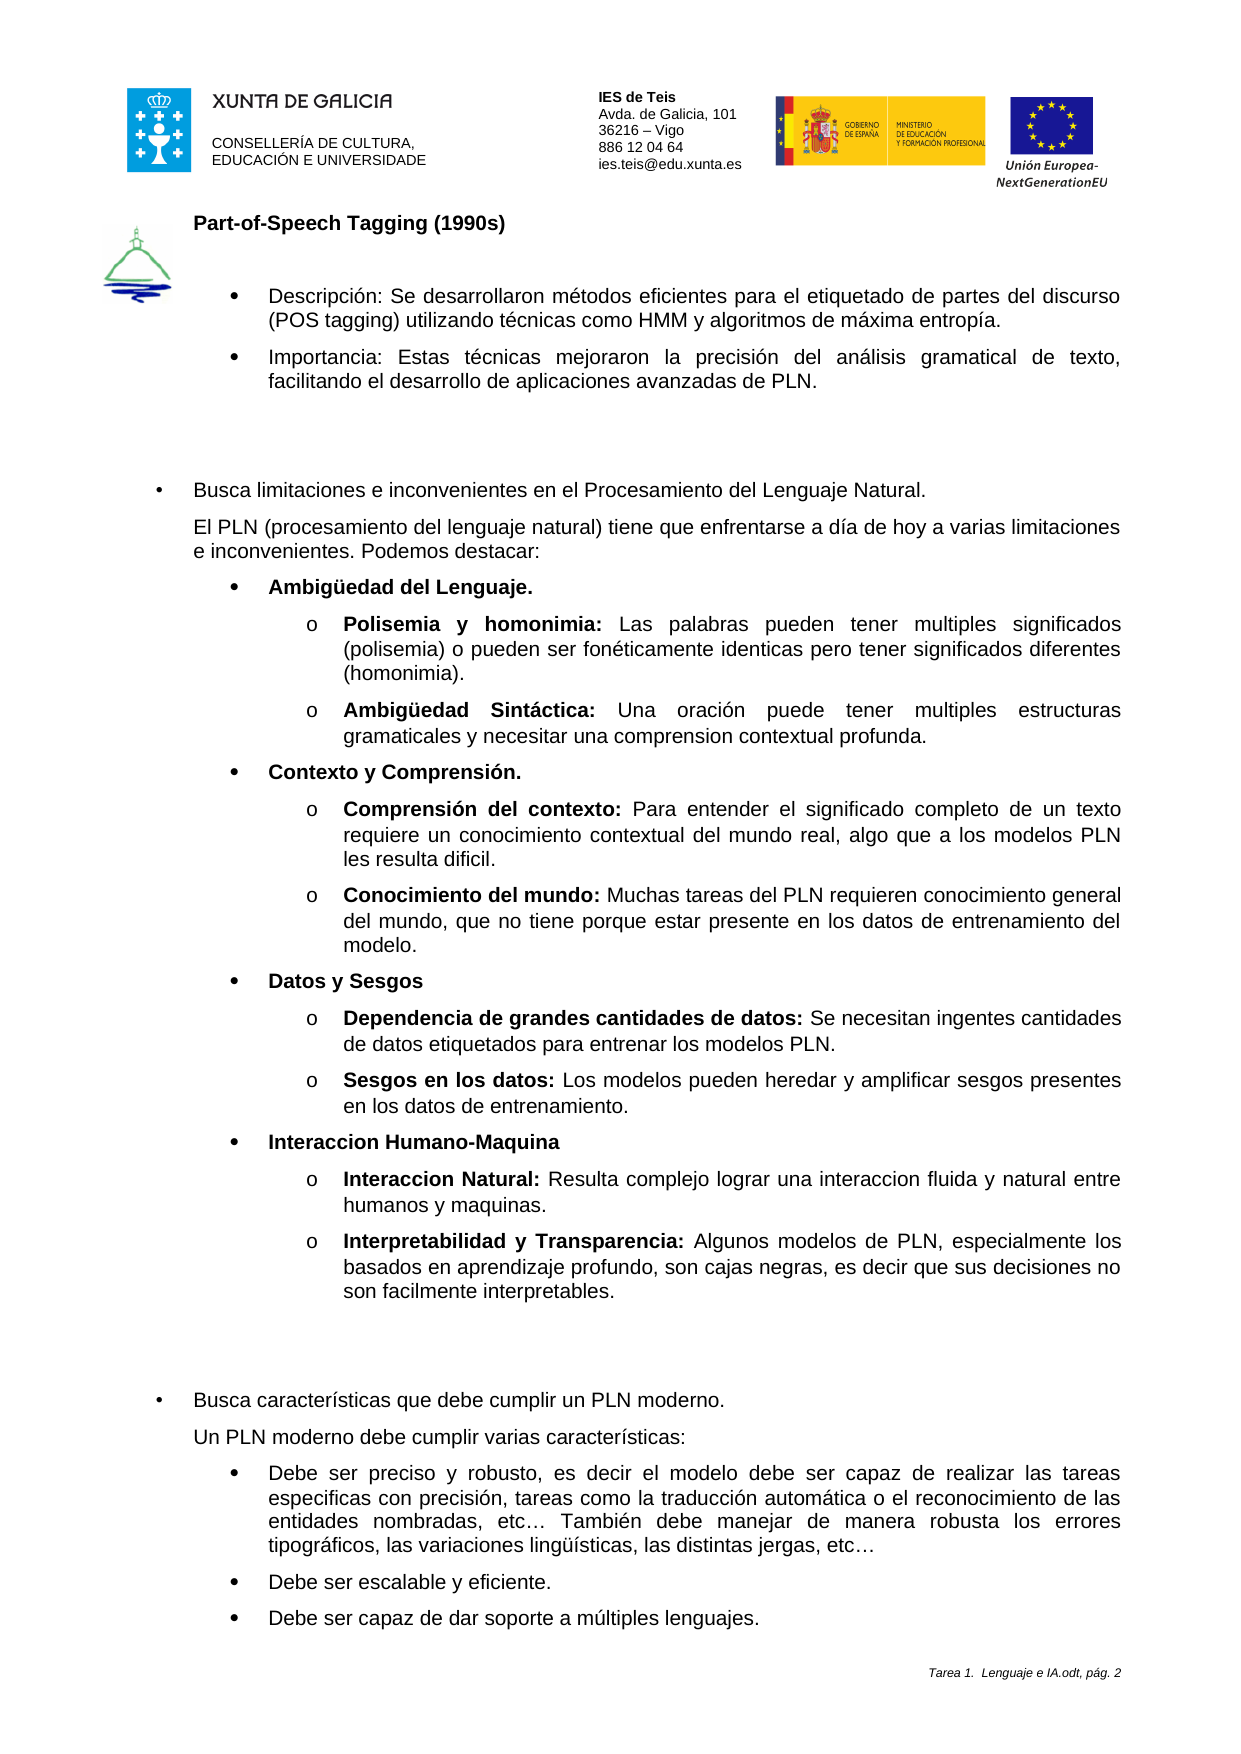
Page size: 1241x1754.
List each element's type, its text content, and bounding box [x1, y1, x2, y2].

list Dependencia de grandes cantidades de datos: Se necesitan ingentes cantidades de datos etiquetados para entrenar los modelos PLN. [306, 1006, 1122, 1055]
list Busca características que debe cumplir un PLN moderno. [156, 1388, 1122, 1412]
list Contexto y Comprensión. [231, 760, 1122, 784]
list Debe ser preciso y robusto, es decir el modelo debe ser capaz de realizar las tareas especificas con precisión, tareas como la traducción automática o el reconocimiento de las entidades nombradas, etc… También debe manejar de manera robusta los errores tipográficos, las variaciones lingüísticas, las distintas jergas, etc… [231, 1461, 1122, 1557]
list Importancia: Estas técnicas mejoraron la precisión del análisis gramatical de texto, facilitando el desarrollo de aplicaciones avanzadas de PLN. [231, 344, 1122, 392]
list Ambigüedad del Lenguaje. [231, 575, 1122, 599]
list Debe ser escalable y eficiente. [231, 1570, 1122, 1594]
list Conocimiento del mundo: Muchas tareas del PLN requieren conocimiento general del mundo, que no tiene porque estar presente en los datos de entrenamiento del modelo. [306, 883, 1122, 957]
list Interaccion Natural: Resulta complejo lograr una interaccion fluida y natural entre humanos y maquinas. [306, 1167, 1122, 1217]
text Un PLN moderno debe cumplir varias características: [193, 1425, 1122, 1449]
list Descripción: Se desarrollaron métodos eficientes para el etiquetado de partes del discurso (POS tagging) utilizando técnicas como HMM y algoritmos de máxima entropía. [231, 284, 1122, 332]
list Datos y Sesgos [231, 969, 1122, 993]
text Part-of-Speech Tagging (1990s) [193, 211, 1122, 235]
list Comprensión del contexto: Para entender el significado completo de un texto requiere un conocimiento contextual del mundo real, algo que a los modelos PLN les resulta dificil. [306, 797, 1122, 870]
list Sesgos en los datos: Los modelos pueden heredar y amplificar sesgos presentes en los datos de entrenamiento. [306, 1068, 1122, 1118]
list Debe ser capaz de dar soporte a múltiples lenguajes. [231, 1606, 1122, 1630]
list Busca limitaciones e inconvenientes en el Procesamiento del Lenguaje Natural. [156, 478, 1122, 502]
list Interaccion Humano-Maquina [231, 1130, 1122, 1154]
list Polisemia y homonimia: Las palabras pueden tener multiples significados (polisemia) o pueden ser fonéticamente identicas pero tener significados diferentes (homonimia). [306, 611, 1122, 685]
list Ambigüedad Sintáctica: Una oración puede tener multiples estructuras gramaticales y necesitar una comprension contextual profunda. [306, 698, 1122, 747]
text El PLN (procesamiento del lenguaje natural) tiene que enfrentarse a día de hoy a varias limitaciones e inconvenientes. Podemos destacar: [193, 514, 1122, 562]
list Interpretabilidad y Transparencia: Algunos modelos de PLN, especialmente los basados en aprendizaje profundo, son cajas negras, es decir que sus decisiones no son facilmente interpretables. [306, 1229, 1122, 1303]
